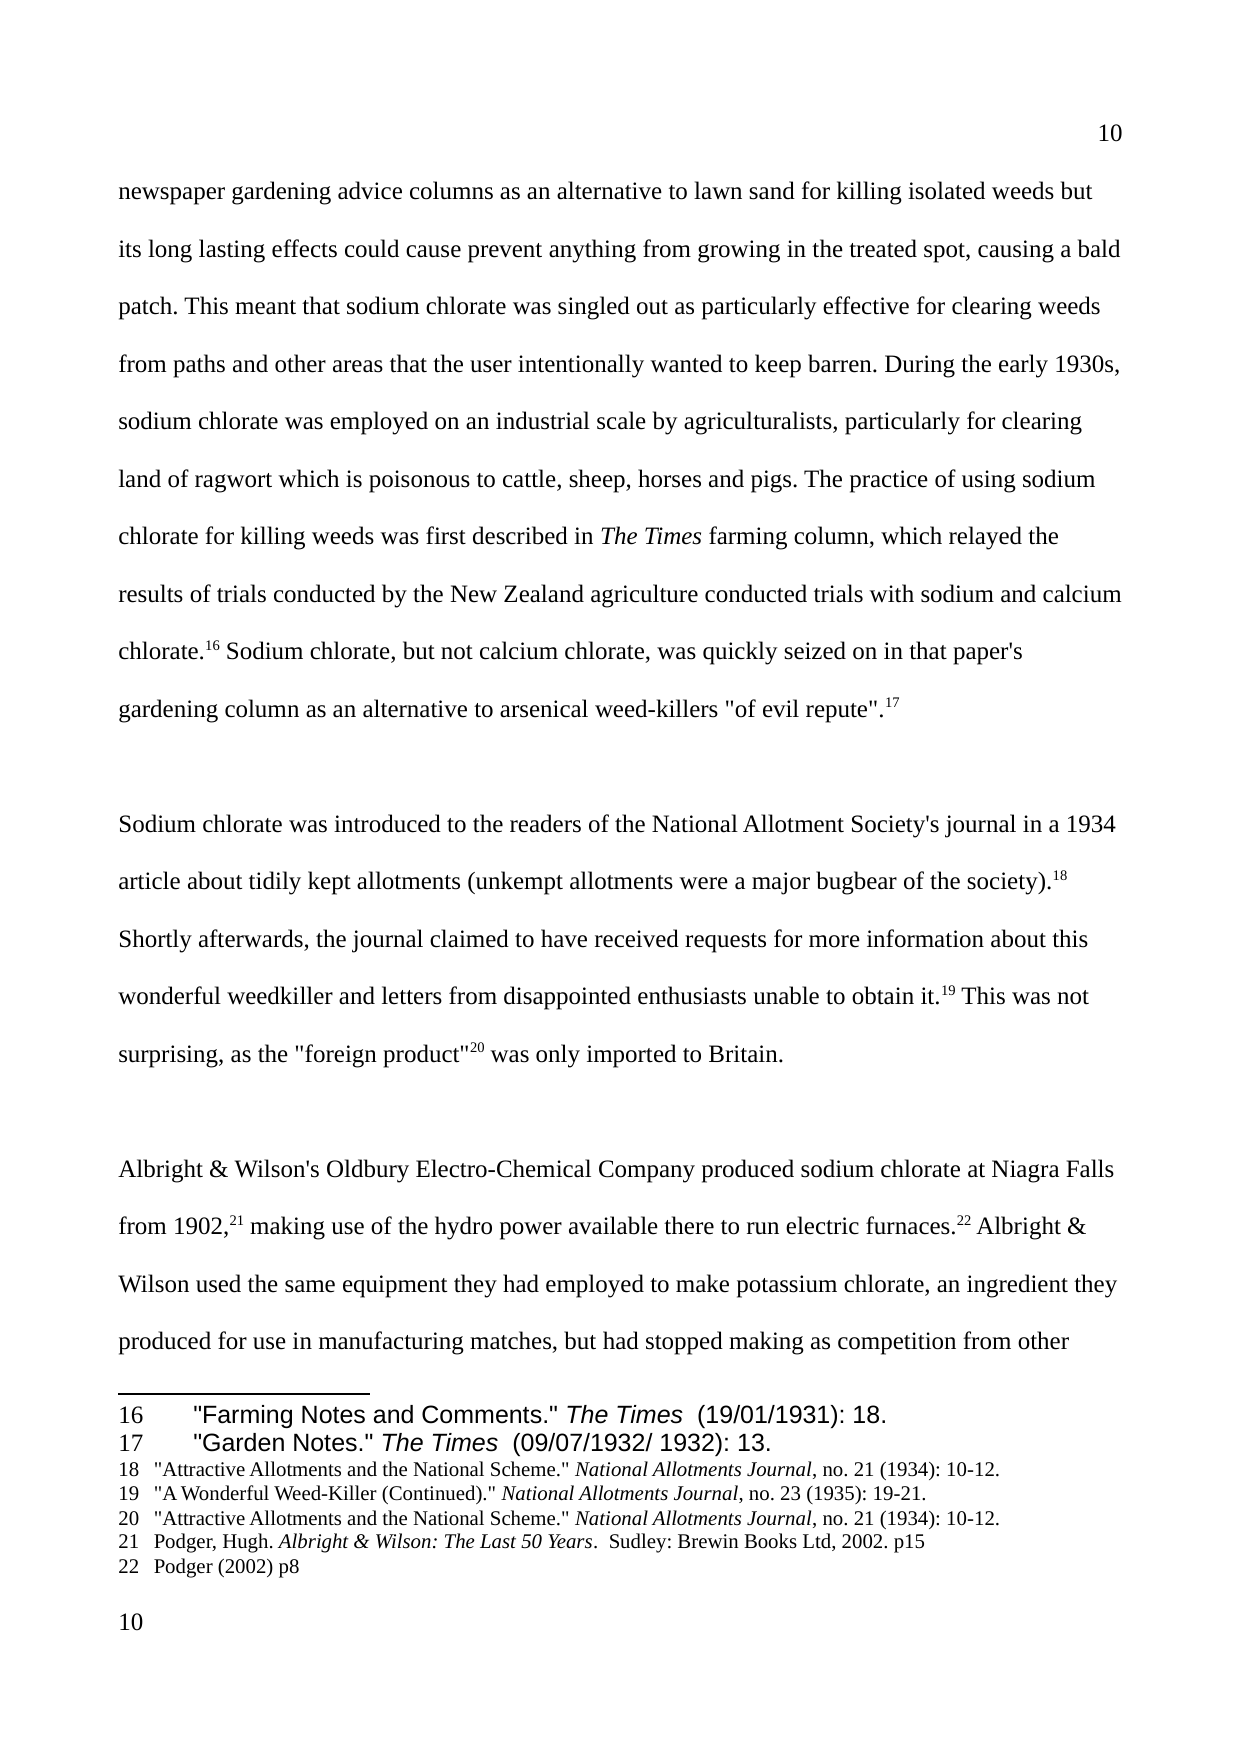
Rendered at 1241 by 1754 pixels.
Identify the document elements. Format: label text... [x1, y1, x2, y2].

text newspaper gardening advice columns as an alternative to lawn sand for killing isolated weeds but its long lasting effects could cause prevent anything from growing in the treated spot, causing a bald patch. This meant that sodium chlorate was singled out as particularly effective for clearing weeds from paths and other areas that the user intentionally wanted to keep barren. During the early 1930s, sodium chlorate was employed on an industrial scale by agriculturalists, particularly for clearing land of ragwort which is poisonous to cattle, sheep, horses and pigs. The practice of using sodium chlorate for killing weeds was first described in The Times farming column, which relayed the results of trials conducted by the New Zealand agriculture conducted trials with sodium and calcium chlorate. Sodium chlorate, but not calcium chlorate, was quickly seized on in that paper's gardening column as an alternative to arsenical weed-killers "of evil repute". [118, 176, 1122, 723]
text "A Wonderful Weed-Killer (Continued)." National Allotments Journal, no. 23 (1935): 19-21. [118, 1481, 1122, 1505]
text "Attractive Allotments and the National Scheme." National Allotments Journal, no. 21 (1934): 10-12. [118, 1457, 1122, 1481]
text Podger (2002) p8 [118, 1553, 1122, 1578]
text "Attractive Allotments and the National Scheme." National Allotments Journal, no. 21 (1934): 10-12. [118, 1505, 1122, 1529]
text "Farming Notes and Comments." The Times (19/01/1931): 18. [118, 1399, 1122, 1428]
text Podger, Hugh. Albright & Wilson: The Last 50 Years. Sudley: Brewin Books Ltd, 2002. p15 [118, 1529, 1122, 1553]
text Albright & Wilson's Oldbury Electro-Chemical Company produced sodium chlorate at Niagra Falls from 1902, making use of the hydro power available there to run electric furnaces. Albright & Wilson used the same equipment they had employed to make potassium chlorate, an ingredient they produced for use in manufacturing matches, but had stopped making as competition from other [118, 1154, 1122, 1355]
text "Garden Notes." The Times (09/07/1932/ 1932): 13. [118, 1428, 1122, 1457]
text Sodium chlorate was introduced to the readers of the National Allotment Society's journal in a 1934 article about tidily kept allotments (unkempt allotments were a major bugbear of the society). Shortly afterwards, the journal claimed to have received requests for more information about this wonderful weedkiller and letters from disappointed enthusiasts unable to obtain it. This was not surprising, as the "foreign product" was only imported to Britain. [118, 809, 1122, 1068]
